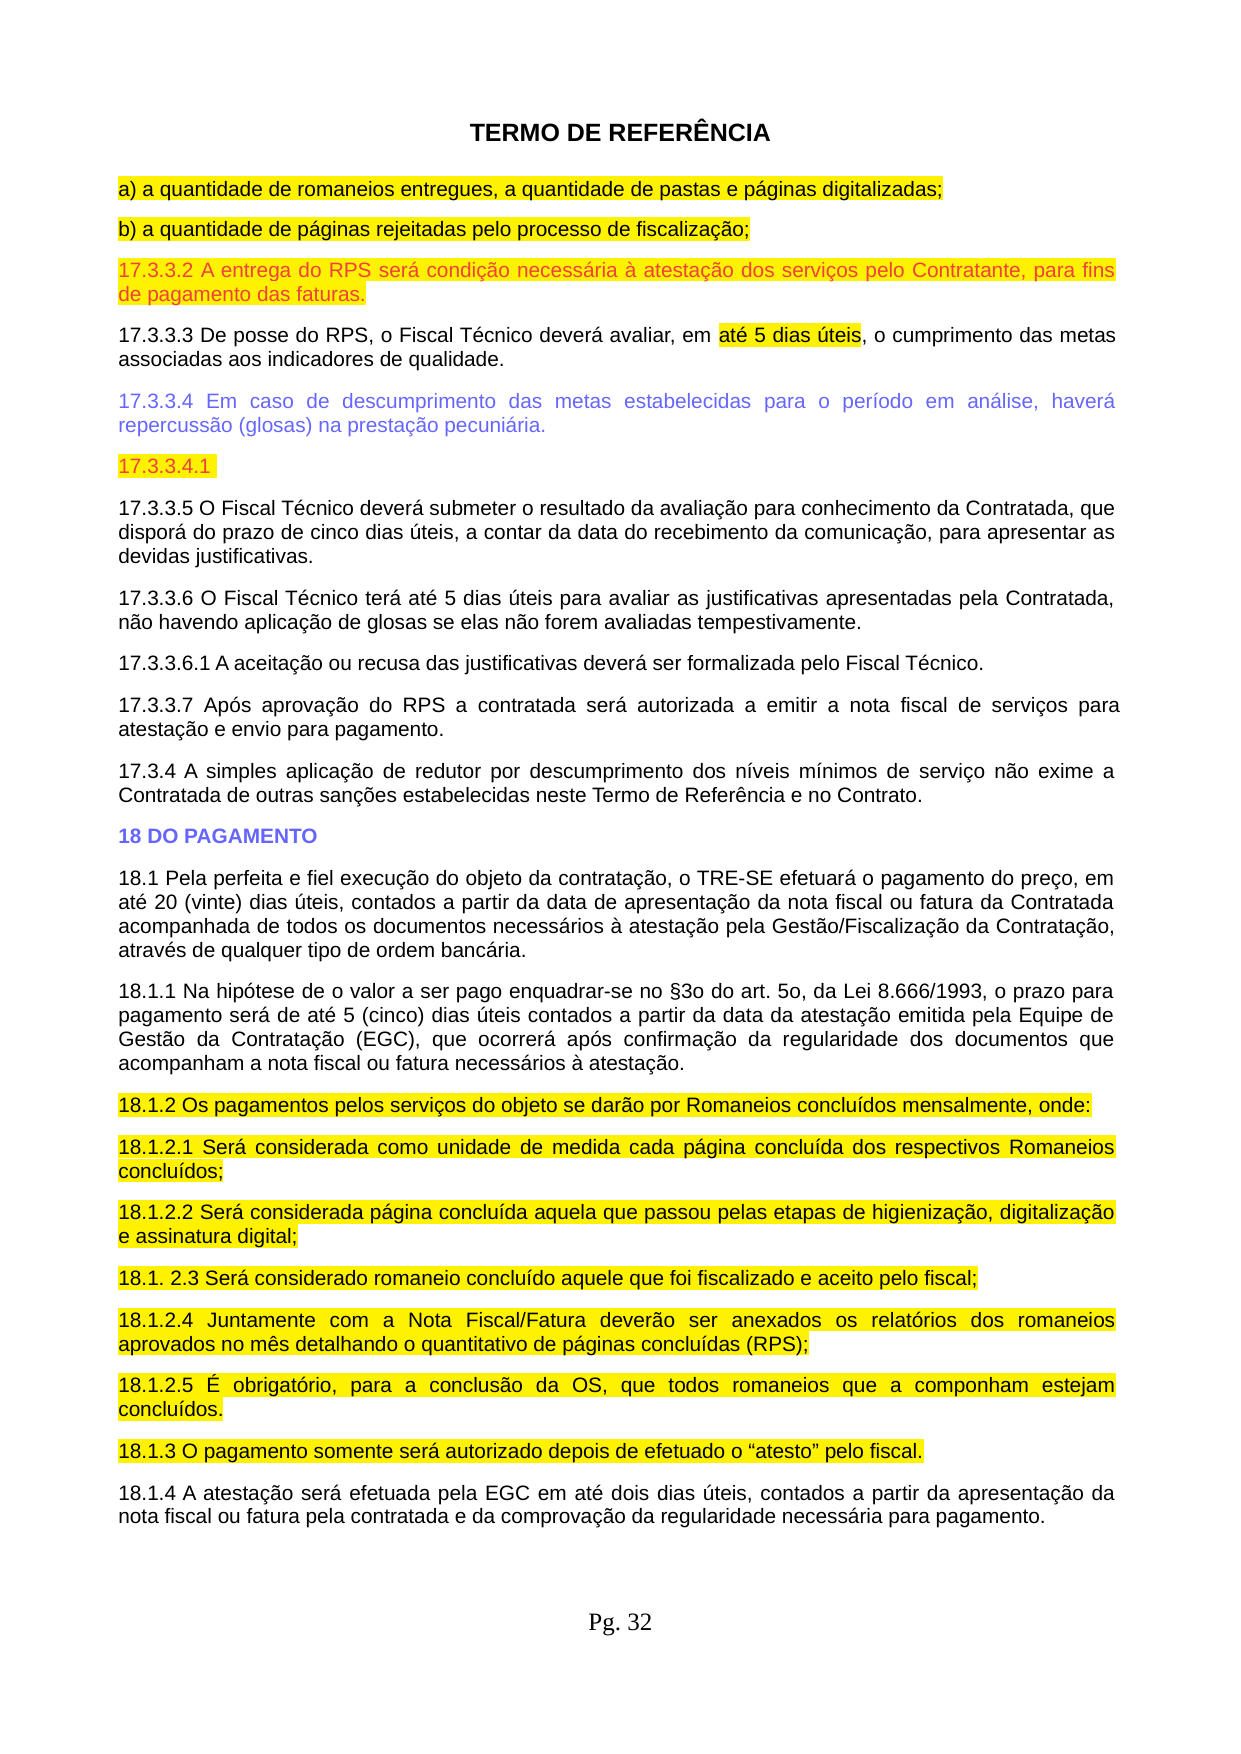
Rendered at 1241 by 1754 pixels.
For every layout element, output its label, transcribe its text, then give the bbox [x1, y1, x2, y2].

text 17.3.3.4.1 [118, 454, 1116, 478]
text 18.1 Pela perfeita e fiel execução do objeto da contratação, o TRE-SE efetuará o pagamento do preço, em até 20 (vinte) dias úteis, contados a partir da data de apresentação da nota fiscal ou fatura da Contratada acompanhada de todos os documentos necessários à atestação pela Gestão/Fiscalização da Contratação, através de qualquer tipo de ordem bancária. [118, 866, 1116, 962]
text 17.3.3.7 Após aprovação do RPS a contratada será autorizada a emitir a nota fiscal de serviços para atestação e envio para pagamento. [118, 693, 1122, 741]
text 18.1.2.1 Será considerada como unidade de medida cada página concluída dos respectivos Romaneios concluídos; [118, 1134, 1116, 1182]
text 18 DO PAGAMENTO [118, 824, 1116, 848]
text a) a quantidade de romaneios entregues, a quantidade de pastas e páginas digitalizadas; [118, 176, 1122, 200]
text 17.3.3.2 A entrega do RPS será condição necessária à atestação dos serviços pelo Contratante, para fins de pagamento das faturas. [118, 257, 1116, 305]
text 18.1.3 O pagamento somente será autorizado depois de efetuado o “atesto” pelo fiscal. [118, 1439, 1116, 1463]
text 18.1.1 Na hipótese de o valor a ser pago enquadrar-se no §3o do art. 5o, da Lei 8.666/1993, o prazo para pagamento será de até 5 (cinco) dias úteis contados a partir da data da atestação emitida pela Equipe de Gestão da Contratação (EGC), que ocorrerá após confirmação da regularidade dos documentos que acompanham a nota fiscal ou fatura necessários à atestação. [118, 979, 1116, 1075]
text 17.3.3.3 De posse do RPS, o Fiscal Técnico deverá avaliar, em até 5 dias úteis, o cumprimento das metas associadas aos indicadores de qualidade. [118, 323, 1116, 371]
text 17.3.3.6.1 A aceitação ou recusa das justificativas deverá ser formalizada pelo Fiscal Técnico. [118, 651, 1116, 675]
text 18.1.4 A atestação será efetuada pela EGC em até dois dias úteis, contados a partir da apresentação da nota fiscal ou fatura pela contratada e da comprovação da regularidade necessária para pagamento. [118, 1480, 1116, 1528]
text 17.3.3.6 O Fiscal Técnico terá até 5 dias úteis para avaliar as justificativas apresentadas pela Contratada, não havendo aplicação de glosas se elas não forem avaliadas tempestivamente. [118, 586, 1116, 633]
text 17.3.3.5 O Fiscal Técnico deverá submeter o resultado da avaliação para conhecimento da Contratada, que disporá do prazo de cinco dias úteis, a contar da data do recebimento da comunicação, para apresentar as devidas justificativas. [118, 496, 1116, 568]
text 18.1.2.4 Juntamente com a Nota Fiscal/Fatura deverão ser anexados os relatórios dos romaneios aprovados no mês detalhando o quantitativo de páginas concluídas (RPS); [118, 1307, 1116, 1355]
text 18.1. 2.3 Será considerado romaneio concluído aquele que foi fiscalizado e aceito pelo fiscal; [118, 1266, 1116, 1290]
text b) a quantidade de páginas rejeitadas pelo processo de fiscalização; [118, 217, 1122, 241]
text 18.1.2.5 É obrigatório, para a conclusão da OS, que todos romaneios que a componham estejam concluídos. [118, 1373, 1116, 1421]
text 17.3.4 A simples aplicação de redutor por descumprimento dos níveis mínimos de serviço não exime a Contratada de outras sanções estabelecidas neste Termo de Referência e no Contrato. [118, 758, 1116, 806]
text 18.1.2.2 Será considerada página concluída aquela que passou pelas etapas de higienização, digitalização e assinatura digital; [118, 1200, 1116, 1248]
text 18.1.2 Os pagamentos pelos serviços do objeto se darão por Romaneios concluídos mensalmente, onde: [118, 1093, 1116, 1117]
text 17.3.3.4 Em caso de descumprimento das metas estabelecidas para o período em análise, haverá repercussão (glosas) na prestação pecuniária. [118, 389, 1116, 437]
